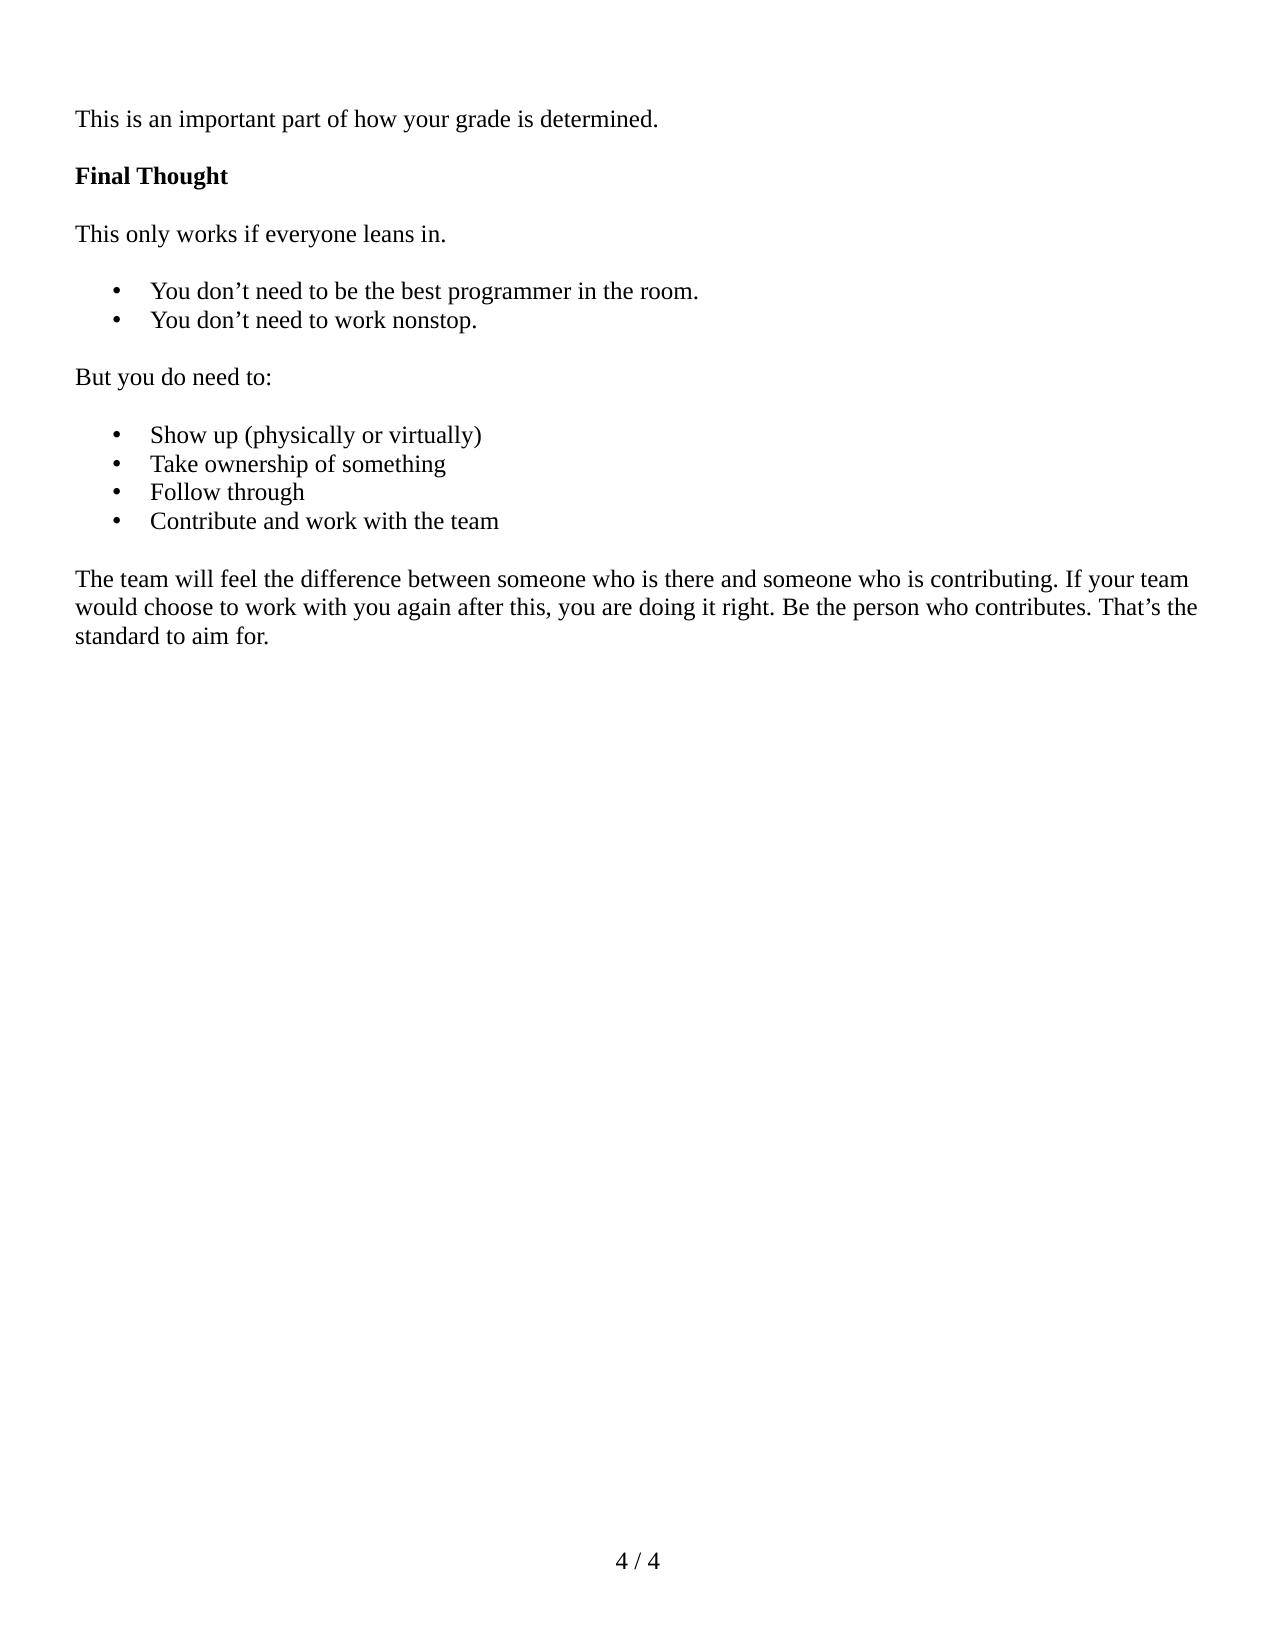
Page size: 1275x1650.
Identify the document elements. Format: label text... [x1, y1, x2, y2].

list Contribute and work with the team [112, 506, 1200, 535]
text But you do need to: [75, 362, 1200, 391]
text The team will feel the difference between someone who is there and someone who is contributing. If your team would choose to work with you again after this, you are doing it right. Be the person who contributes. That’s the standard to aim for. [75, 564, 1200, 650]
list Show up (physically or virtually) [112, 420, 1200, 449]
text This is an important part of how your grade is determined. [75, 104, 1200, 132]
list Take ownership of something [112, 449, 1200, 477]
list Follow through [112, 477, 1200, 506]
list You don’t need to be the best programmer in the room. [112, 276, 1200, 305]
text This only works if everyone leans in. [75, 219, 1200, 247]
text Final Thought [75, 161, 1200, 190]
list You don’t need to work nonstop. [112, 305, 1200, 334]
